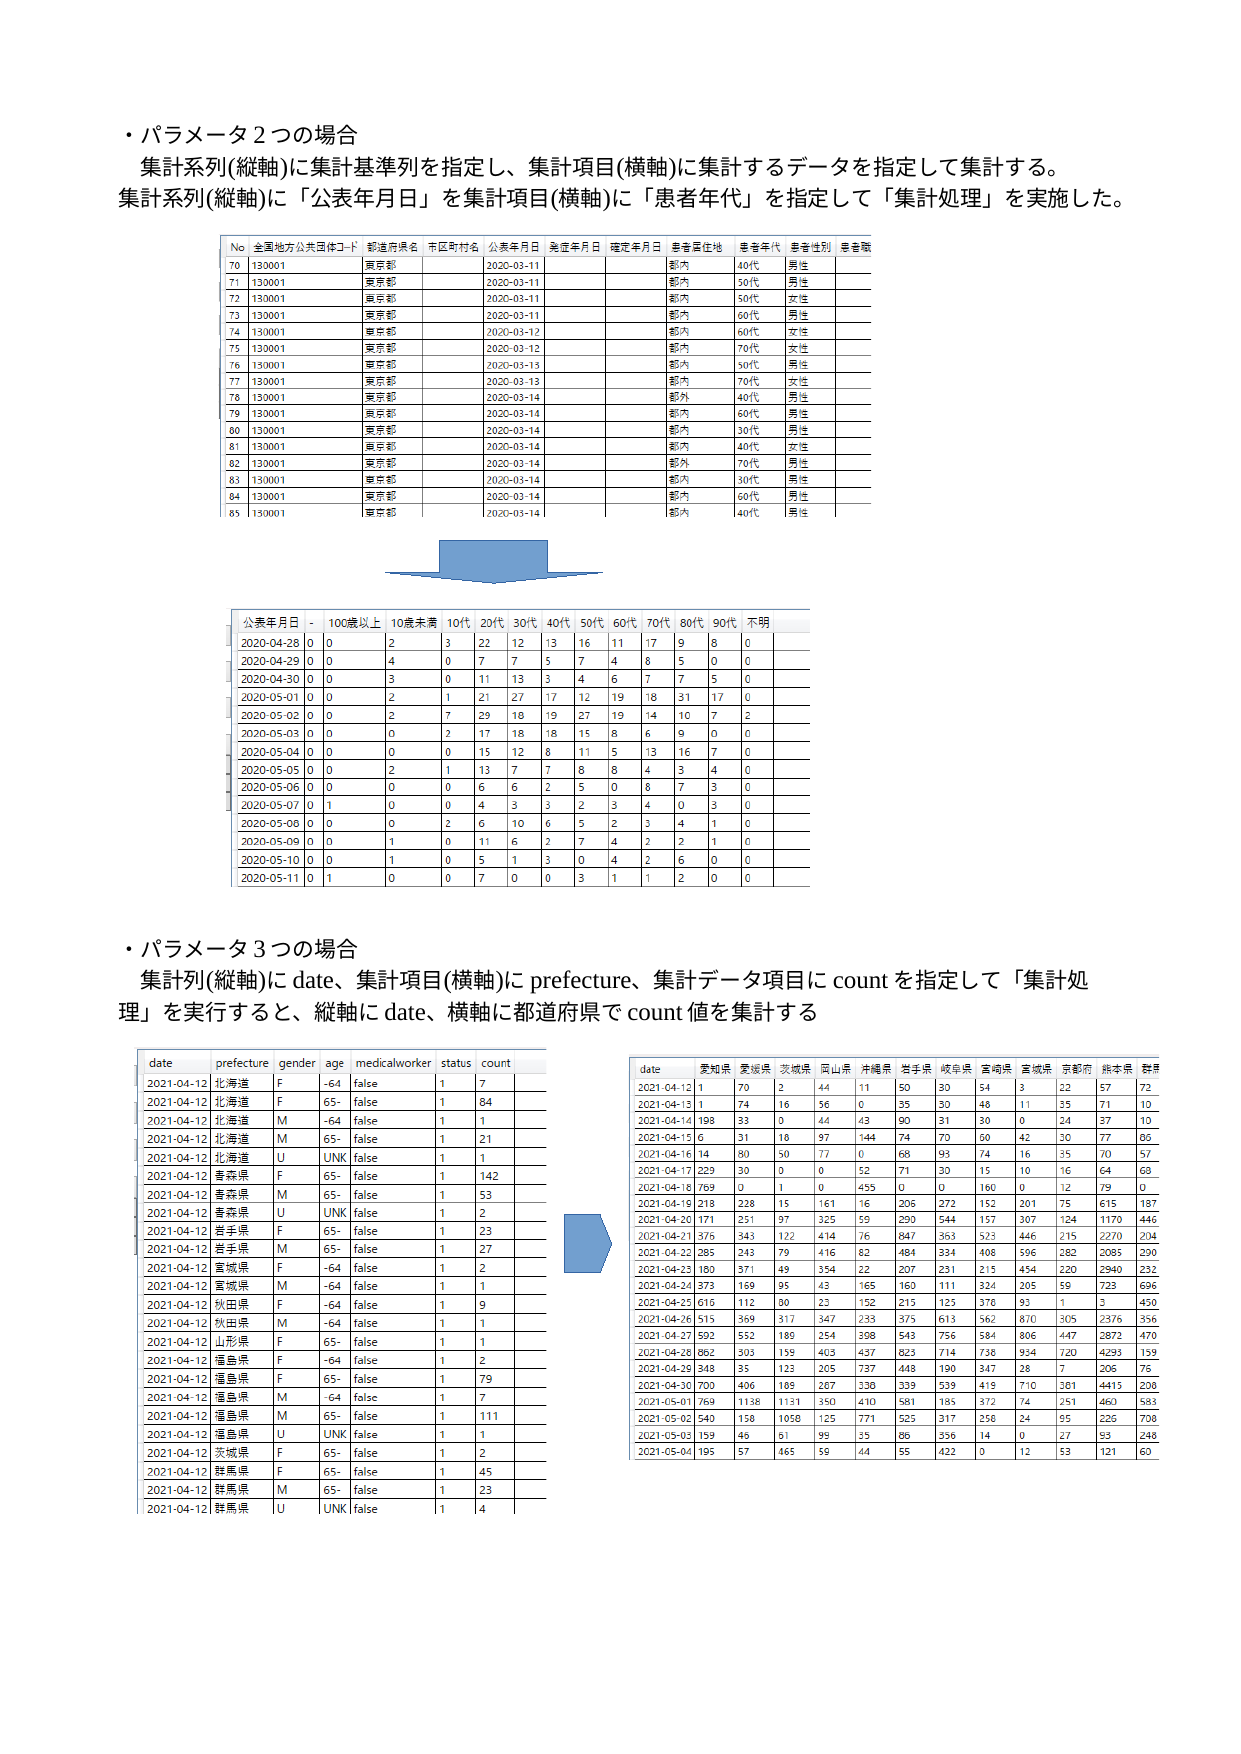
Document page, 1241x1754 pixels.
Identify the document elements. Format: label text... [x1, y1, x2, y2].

picture [628, 1054, 1160, 1460]
text 集計列(縦軸)にdate、集計項目(横軸)にprefecture、集計データ項目にcountを指定して「集計処理」を実行すると、縦軸にdate、横軸に都道府県でcount値を集計する [118, 963, 1122, 1027]
picture [226, 608, 810, 887]
text ・パラメータ2つの場合 [118, 118, 1122, 150]
text 集計系列(縦軸)に「公表年月日」を集計項目(横軸)に「患者年代」を指定して「集計処理」を実施した。 [118, 181, 1122, 213]
picture [218, 234, 872, 517]
text ・パラメータ3つの場合 [118, 932, 1122, 963]
text 集計系列(縦軸)に集計基準列を指定し、集計項目(横軸)に集計するデータを指定して集計する。 [118, 150, 1122, 181]
picture [134, 1047, 547, 1514]
